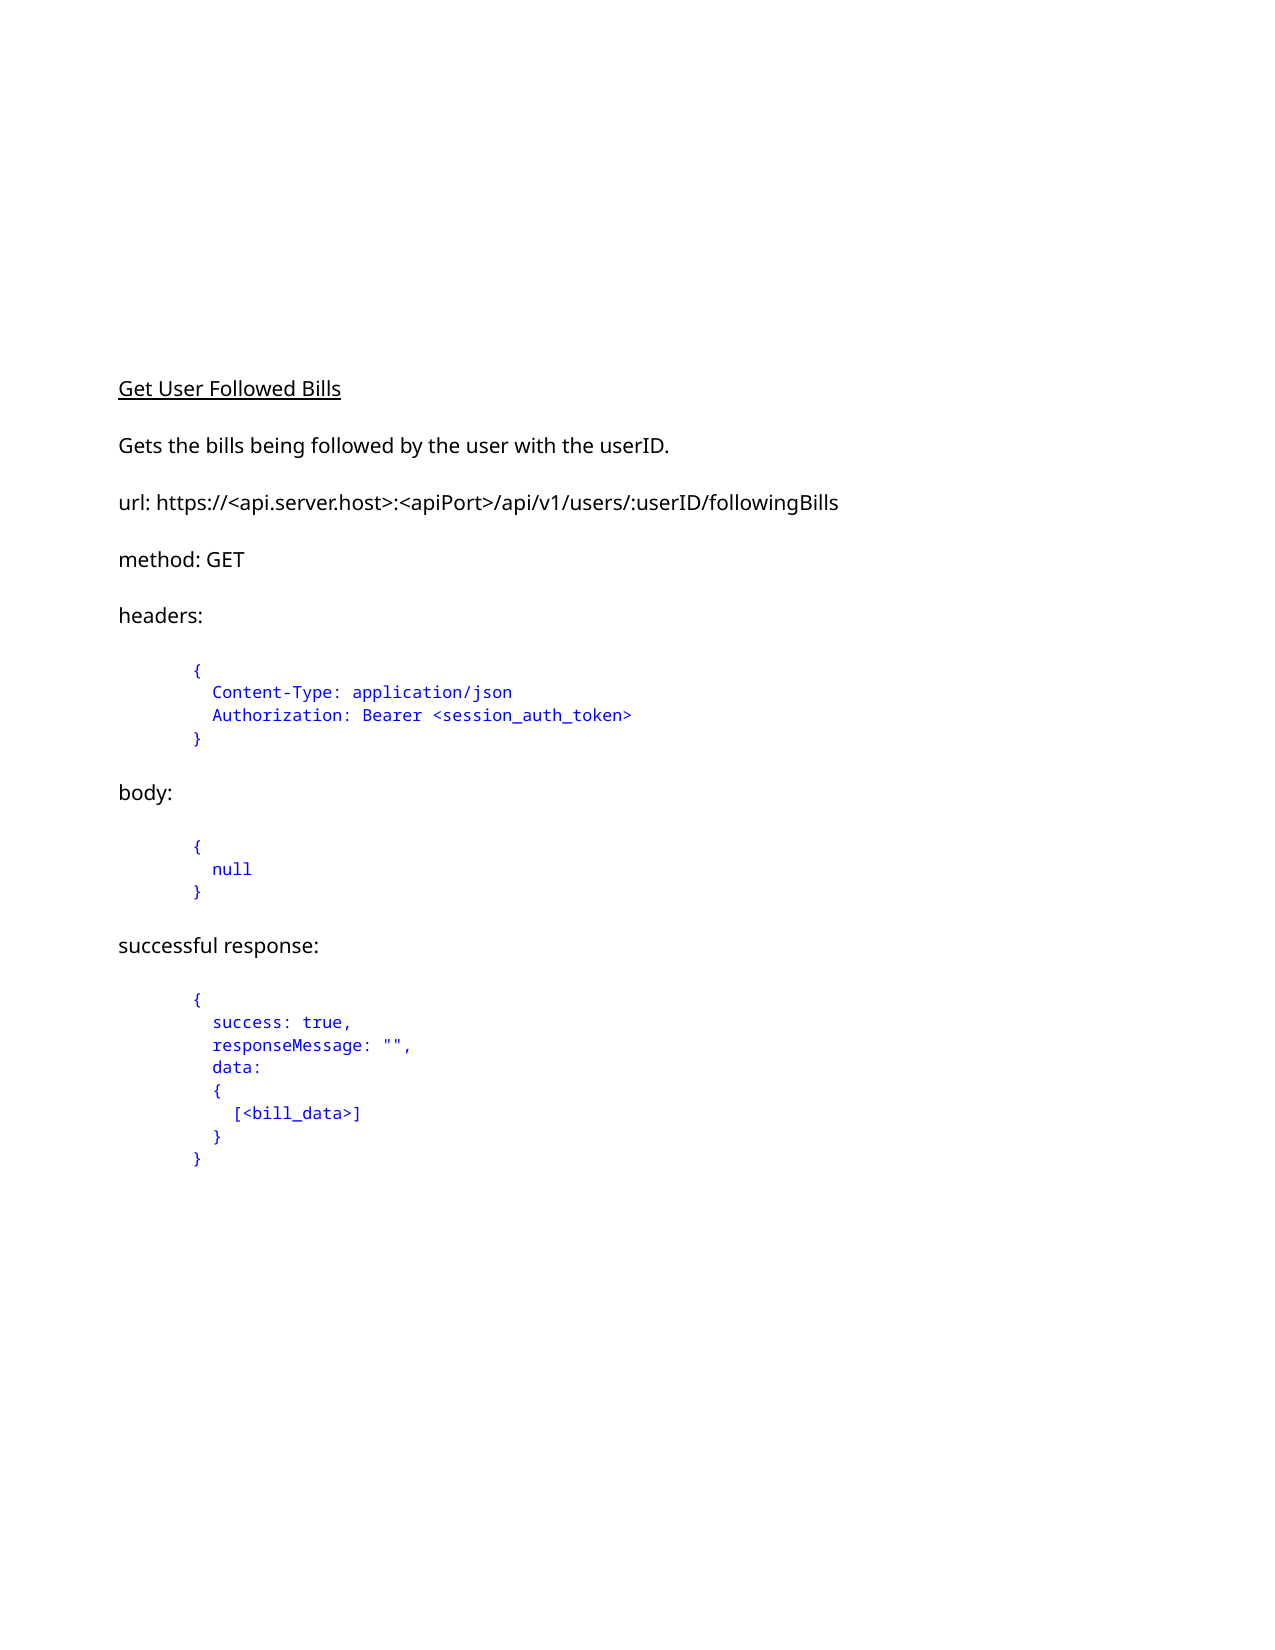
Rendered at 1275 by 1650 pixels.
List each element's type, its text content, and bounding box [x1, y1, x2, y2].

text { [192, 988, 1157, 1011]
text } [192, 1124, 1157, 1147]
text Content-Type: application/json [192, 681, 1157, 704]
text } [192, 880, 1157, 903]
text headers: [118, 602, 1157, 630]
text } [192, 727, 1157, 749]
text url: https://<api.server.host>:<apiPort>/api/v1/users/:userID/followingBills [118, 488, 1157, 516]
text body: [118, 778, 1157, 806]
text success: true, [192, 1011, 1157, 1033]
text responseMessage: "", [192, 1033, 1157, 1056]
text Gets the bills being followed by the user with the userID. [118, 431, 1157, 459]
text data: [192, 1056, 1157, 1079]
text { [192, 834, 1157, 857]
text method: GET [118, 545, 1157, 573]
text [<bill_data>] [192, 1102, 1157, 1124]
text null [192, 857, 1157, 880]
text Get User Followed Bills [118, 374, 1157, 402]
text Authorization: Bearer <session_auth_token> [192, 704, 1157, 727]
text successful response: [118, 931, 1157, 959]
text } [192, 1147, 1157, 1170]
text { [192, 658, 1157, 681]
text { [192, 1079, 1157, 1102]
